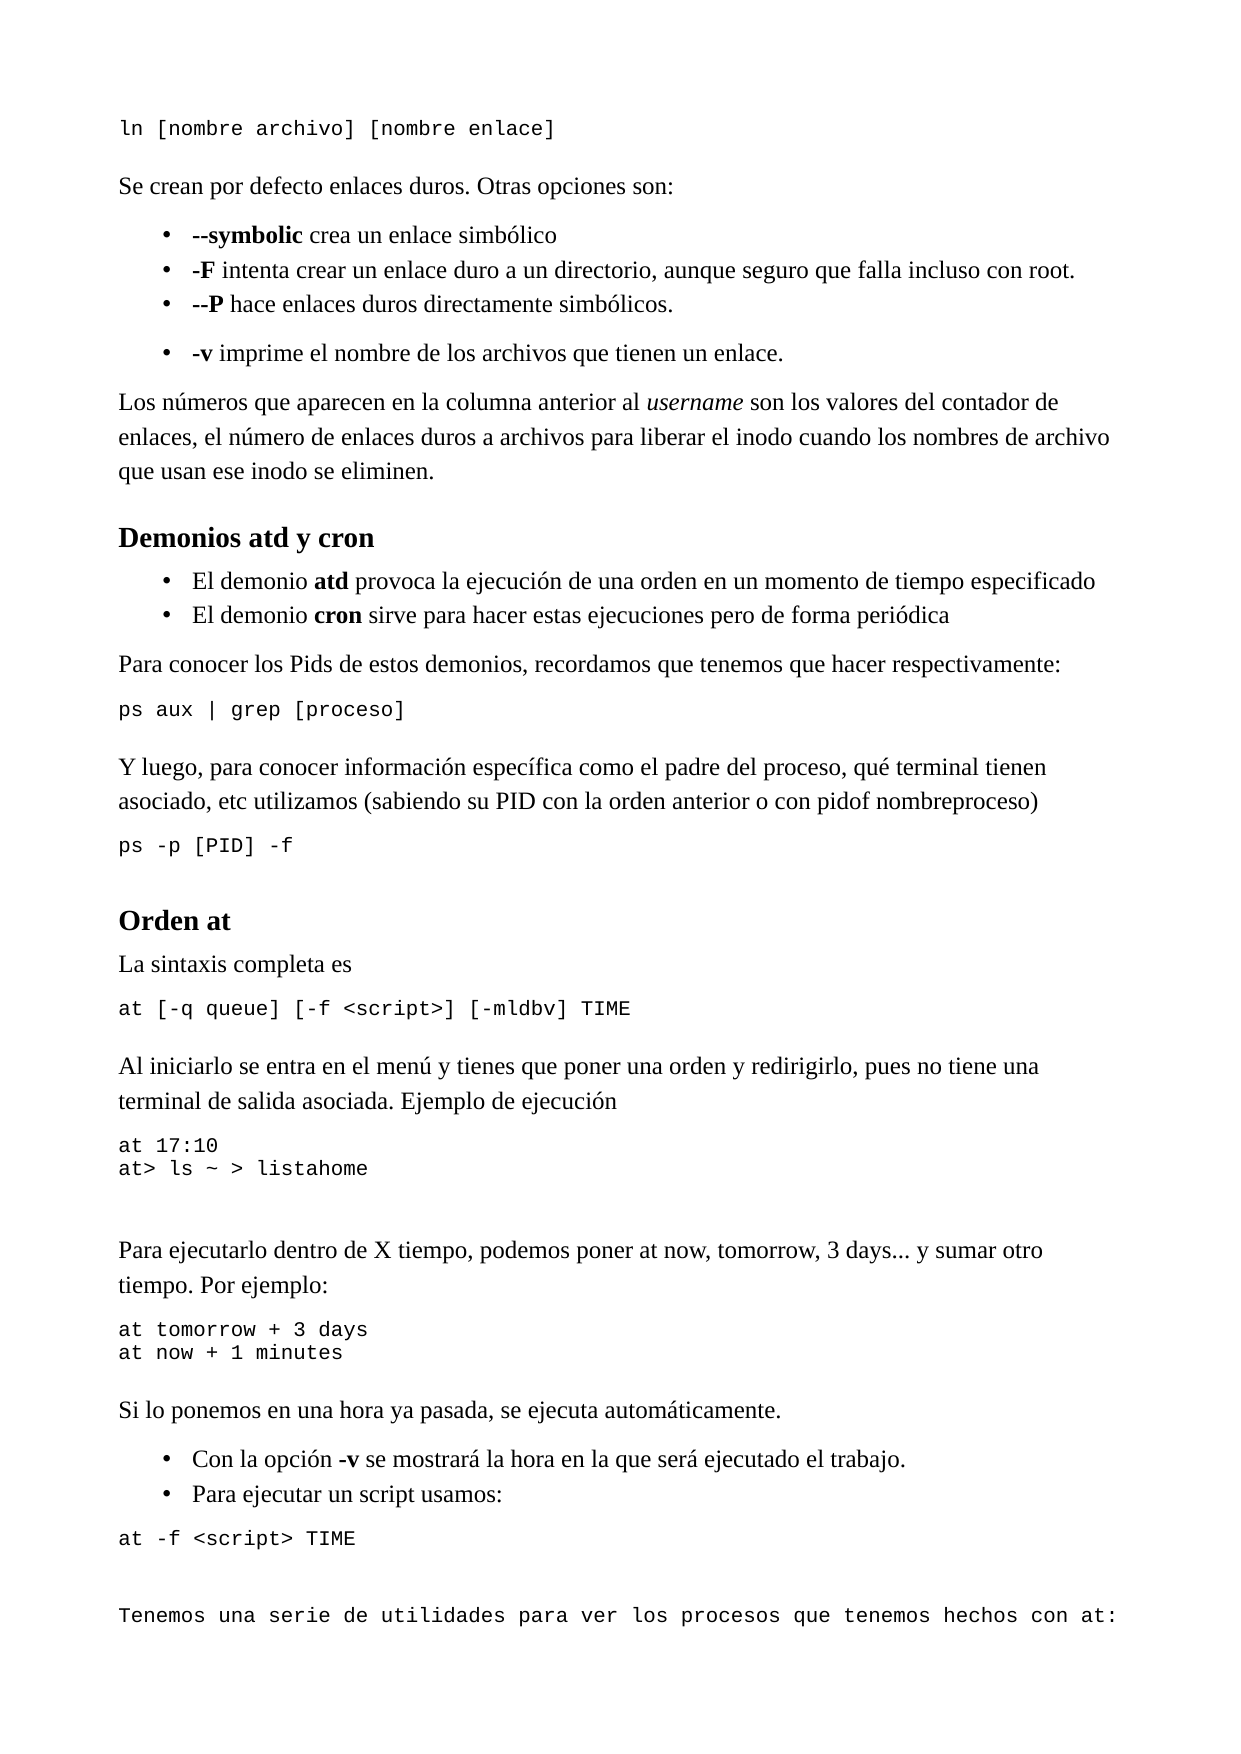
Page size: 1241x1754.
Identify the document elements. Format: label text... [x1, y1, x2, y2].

text ln [nombre archivo] [nombre enlace] [118, 118, 1122, 142]
text ps -p [PID] -f [118, 835, 1122, 859]
list --symbolic crea un enlace simbólico [162, 220, 1122, 249]
text Se crean por defecto enlaces duros. Otras opciones son: [118, 171, 1122, 200]
text La sintaxis completa es [118, 949, 1122, 978]
list El demonio atd provoca la ejecución de una orden en un momento de tiempo especificado [162, 566, 1122, 595]
text at now + 1 minutes [118, 1342, 1122, 1366]
text ps aux | grep [proceso] [118, 699, 1122, 722]
text Al iniciarlo se entra en el menú y tienes que poner una orden y redirigirlo, pues no tiene una terminal de salida asociada. Ejemplo de ejecución [118, 1051, 1122, 1114]
subtitle Orden at [118, 903, 1122, 937]
list --P hace enlaces duros directamente simbólicos. [162, 289, 1122, 318]
text Para conocer los Pids de estos demonios, recordamos que tenemos que hacer respectivamente: [118, 649, 1122, 678]
list Con la opción -v se mostrará la hora en la que será ejecutado el trabajo. [162, 1444, 1122, 1473]
text at> ls ~ > listahome [118, 1158, 1122, 1182]
list -F intenta crear un enlace duro a un directorio, aunque seguro que falla incluso con root. [162, 255, 1122, 283]
text Y luego, para conocer información específica como el padre del proceso, qué terminal tienen asociado, etc utilizamos (sabiendo su PID con la orden anterior o con pidof nombreproceso) [118, 752, 1122, 815]
text Si lo ponemos en una hora ya pasada, se ejecuta automáticamente. [118, 1396, 1122, 1424]
list Para ejecutar un script usamos: [162, 1479, 1122, 1508]
text at 17:10 [118, 1135, 1122, 1158]
text Los números que aparecen en la columna anterior al username son los valores del contador de enlaces, el número de enlaces duros a archivos para liberar el inodo cuando los nombres de archivo que usan ese inodo se eliminen. [118, 387, 1122, 485]
text Para ejecutarlo dentro de X tiempo, podemos poner at now, tomorrow, 3 days... y sumar otro tiempo. Por ejemplo: [118, 1235, 1122, 1298]
text at -f <script> TIME [118, 1528, 1122, 1552]
list -v imprime el nombre de los archivos que tienen un enlace. [162, 338, 1122, 367]
text at [-q queue] [-f <script>] [-mldbv] TIME [118, 998, 1122, 1022]
subtitle Demonios atd y cron [118, 520, 1122, 553]
list El demonio cron sirve para hacer estas ejecuciones pero de forma periódica [162, 601, 1122, 629]
text at tomorrow + 3 days [118, 1319, 1122, 1342]
text Tenemos una serie de utilidades para ver los procesos que tenemos hechos con at: [118, 1605, 1122, 1628]
